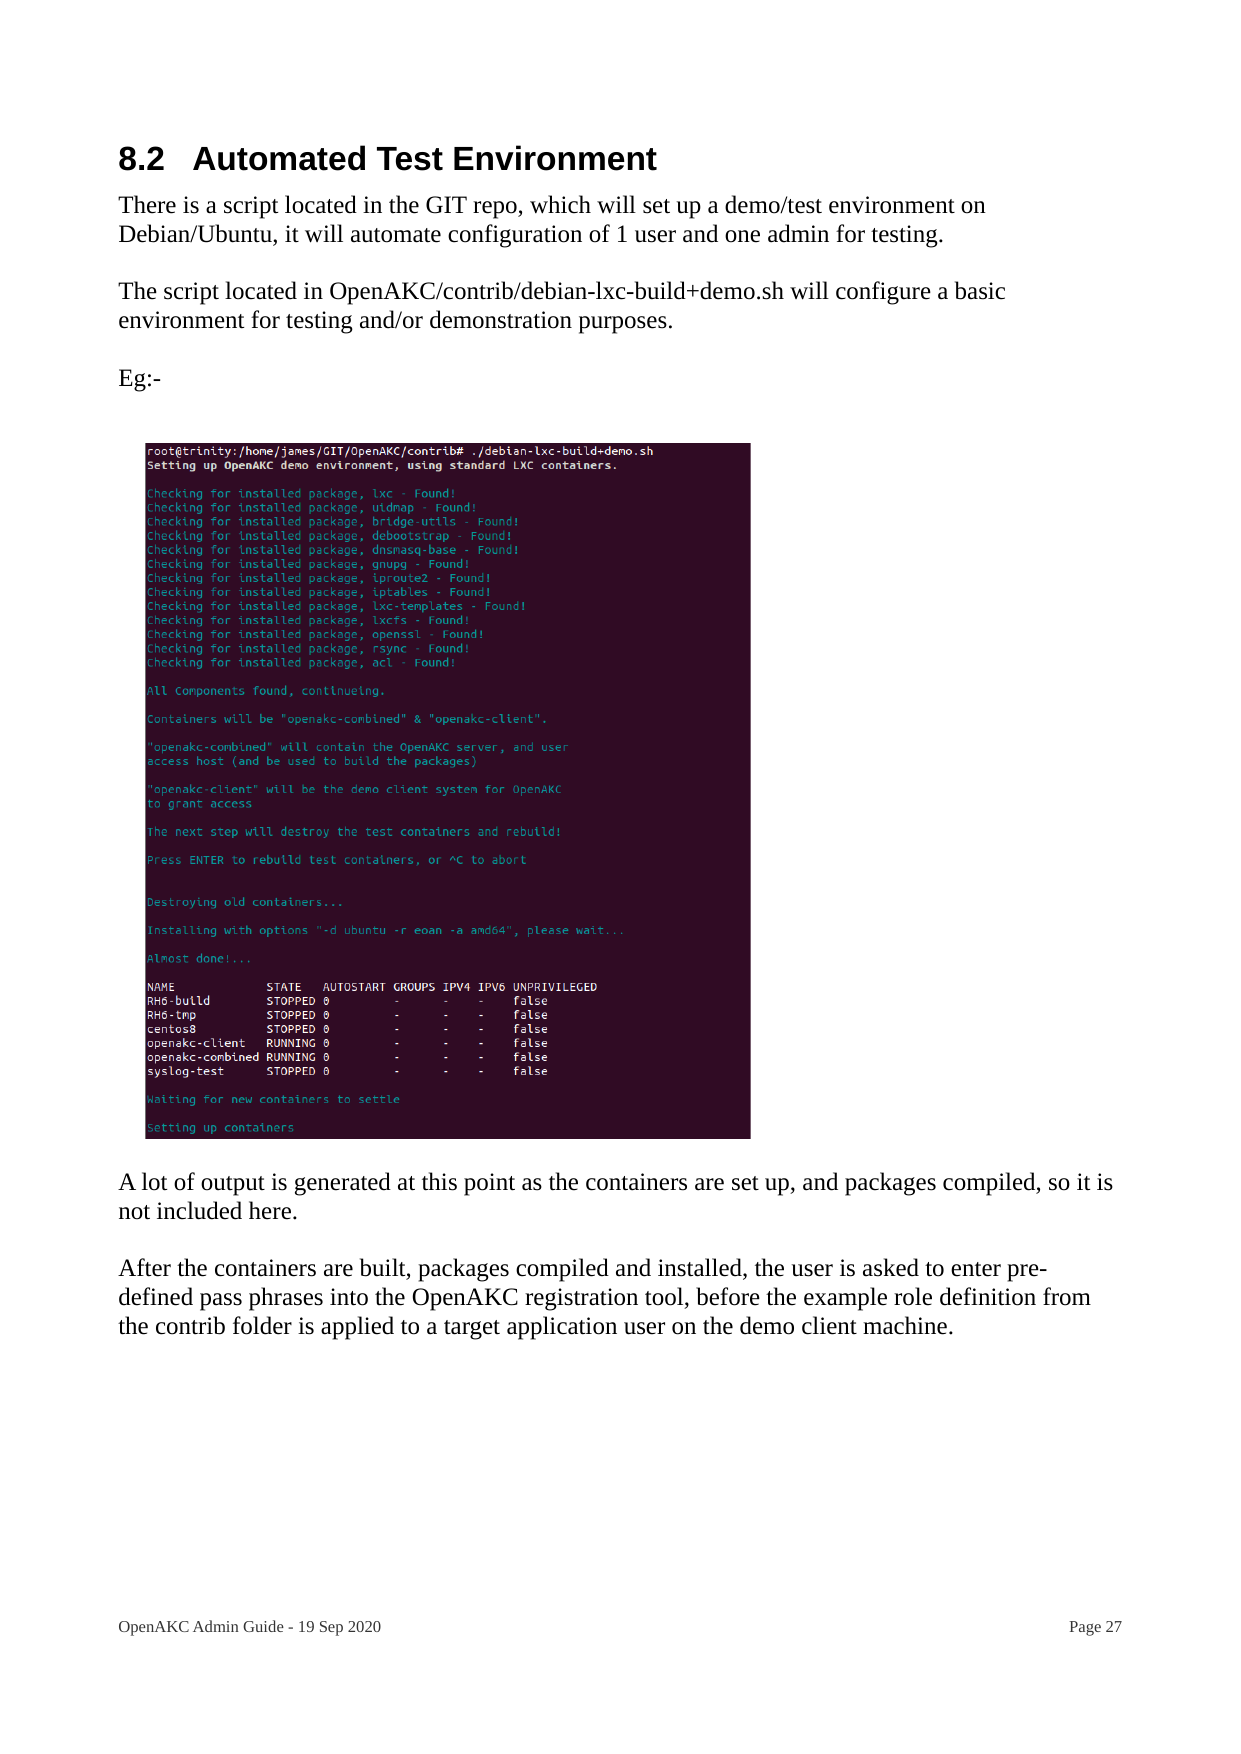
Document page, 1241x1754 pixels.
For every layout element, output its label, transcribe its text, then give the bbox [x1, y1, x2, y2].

text Eg:- [118, 363, 1122, 391]
text A lot of output is generated at this point as the containers are set up, and packages compiled, so it is not included here. [118, 1167, 1122, 1224]
text There is a script located in the GIT repo, which will set up a demo/test environment on Debian/Ubuntu, it will automate configuration of 1 user and one admin for testing. [118, 190, 1122, 248]
subtitle 8.2 Automated Test Environment [118, 139, 1122, 178]
text The script located in OpenAKC/contrib/debian-lxc-build+demo.sh will configure a basic environment for testing and/or demonstration purposes. [118, 276, 1122, 334]
text After the containers are built, packages compiled and installed, the user is asked to enter pre-defined pass phrases into the OpenAKC registration tool, before the example role definition from the contrib folder is applied to a target application user on the demo client machine. [118, 1253, 1122, 1339]
picture [145, 443, 751, 1139]
